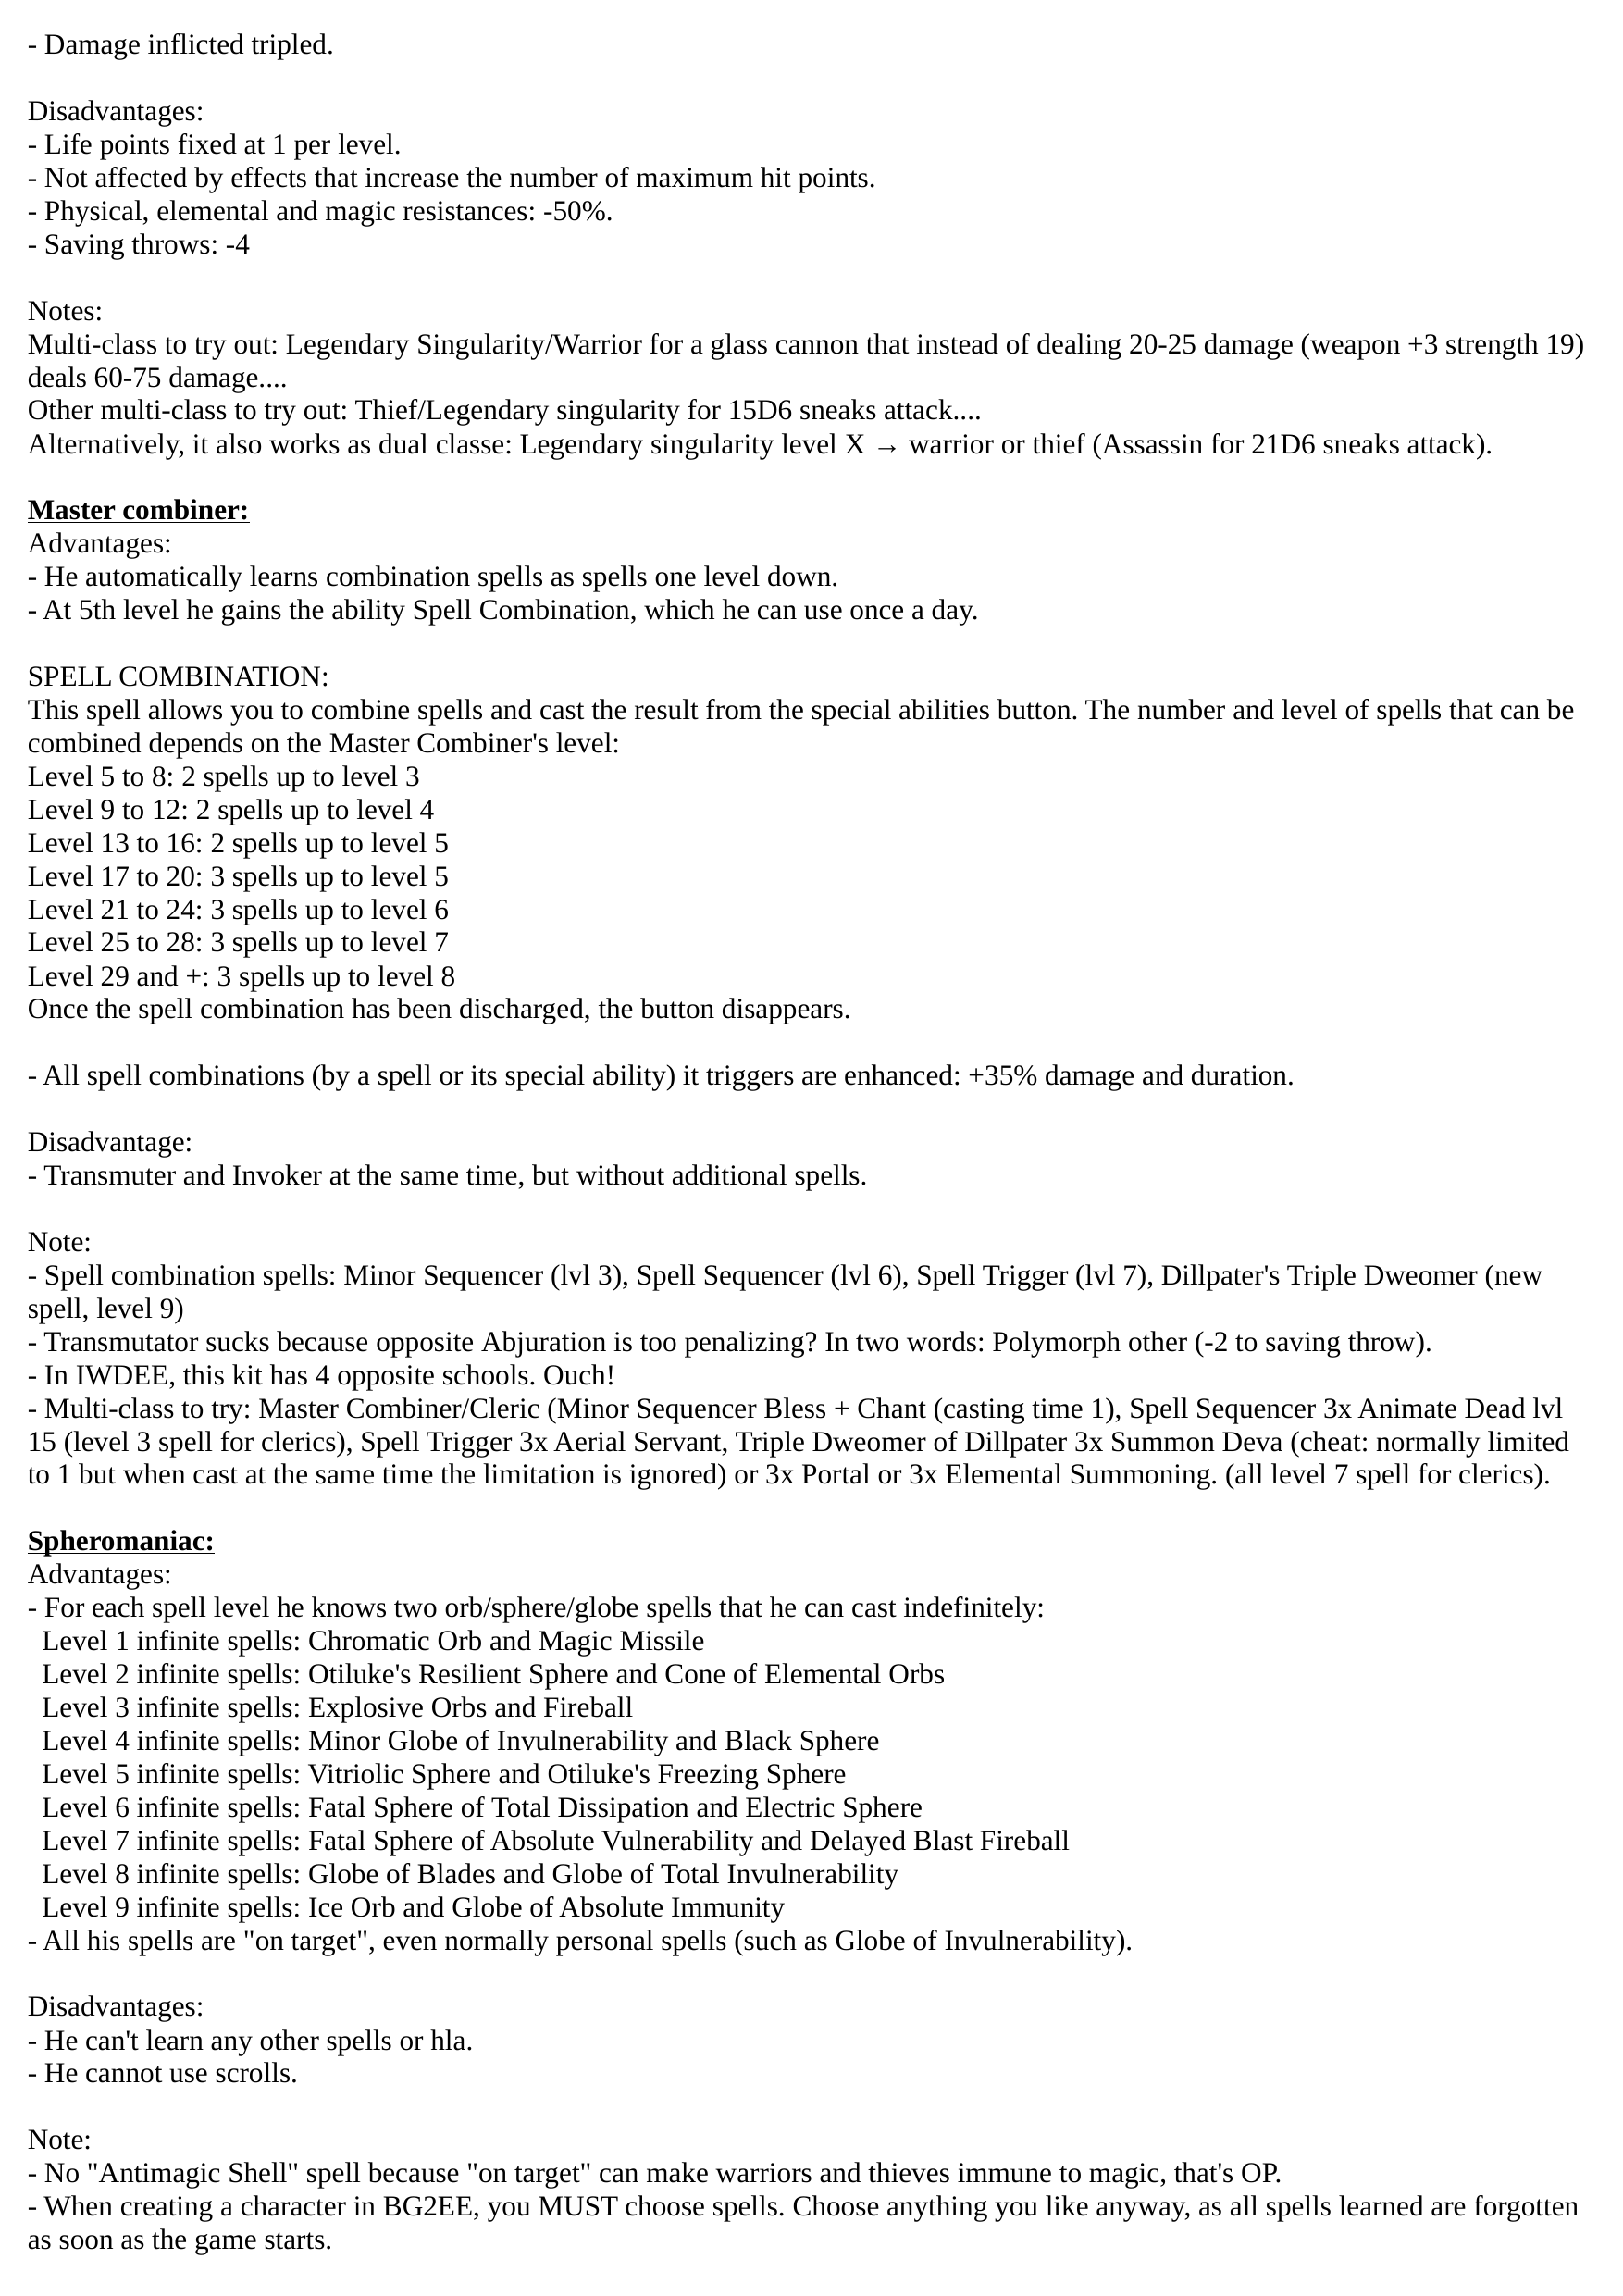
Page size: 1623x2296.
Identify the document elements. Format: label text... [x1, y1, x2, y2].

text - Damage inflicted tripled. [27, 27, 1595, 60]
text - Physical, elemental and magic resistances: -50%. [27, 193, 1595, 227]
text - Life points fixed at 1 per level. [27, 127, 1595, 160]
text Master combiner: Advantages: - He automatically learns combination spells as spells one level down. - At 5th level he gains the ability Spell Combination, which he can use once a day. SPELL COMBINATION: This spell allows you to combine spells and cast the result from the special abilities button. The number and level of spells that can be combined depends on the Master Combiner's level: Level 5 to 8: 2 spells up to level 3 Level 9 to 12: 2 spells up to level 4 Level 13 to 16: 2 spells up to level 5 Level 17 to 20: 3 spells up to level 5 Level 21 to 24: 3 spells up to level 6 Level 25 to 28: 3 spells up to level 7 Level 29 and +: 3 spells up to level 8 Once the spell combination has been discharged, the button disappears. [27, 493, 1595, 1025]
text - Not affected by effects that increase the number of maximum hit points. [27, 160, 1595, 193]
text Spheromaniac: Advantages: - For each spell level he knows two orb/sphere/globe spells that he can cast indefinitely: Level 1 infinite spells: Chromatic Orb and Magic Missile Level 2 infinite spells: Otiluke's Resilient Sphere and Cone of Elemental Orbs Level 3 infinite spells: Explosive Orbs and Fireball Level 4 infinite spells: Minor Globe of Invulnerability and Black Sphere Level 5 infinite spells: Vitriolic Sphere and Otiluke's Freezing Sphere Level 6 infinite spells: Fatal Sphere of Total Dissipation and Electric Sphere Level 7 infinite spells: Fatal Sphere of Absolute Vulnerability and Delayed Blast Fireball Level 8 infinite spells: Globe of Blades and Globe of Total Invulnerability Level 9 infinite spells: Ice Orb and Globe of Absolute Immunity - All his spells are "on target", even normally personal spells (such as Globe of Invulnerability). Disadvantages: - He can't learn any other spells or hla. - He cannot use scrolls. Note: - No "Antimagic Shell" spell because "on target" can make warriors and thieves immune to magic, that's OP. - When creating a character in BG2EE, you MUST choose spells. Choose anything you like anyway, as all spells learned are forgotten as soon as the game starts. [27, 1524, 1595, 2255]
text - Multi-class to try: Master Combiner/Cleric (Minor Sequencer Bless + Chant (casting time 1), Spell Sequencer 3x Animate Dead lvl 15 (level 3 spell for clerics), Spell Trigger 3x Aerial Servant, Triple Dweomer of Dillpater 3x Summon Deva (cheat: normally limited to 1 but when cast at the same time the limitation is ignored) or 3x Portal or 3x Elemental Summoning. (all level 7 spell for clerics). [27, 1391, 1595, 1491]
text Notes: Multi-class to try out: Legendary Singularity/Warrior for a glass cannon that instead of dealing 20-25 damage (weapon +3 strength 19) deals 60-75 damage.... Other multi-class to try out: Thief/Legendary singularity for 15D6 sneaks attack.... Alternatively, it also works as dual classe: Legendary singularity level X → warrior or thief (Assassin for 21D6 sneaks attack). [27, 293, 1595, 460]
text - Saving throws: -4 [27, 227, 1595, 260]
text - All spell combinations (by a spell or its special ability) it triggers are enhanced: +35% damage and duration. Disadvantage: - Transmuter and Invoker at the same time, but without additional spells. Note: - Spell combination spells: Minor Sequencer (lvl 3), Spell Sequencer (lvl 6), Spell Trigger (lvl 7), Dillpater's Triple Dweomer (new spell, level 9) - Transmutator sucks because opposite Abjuration is too penalizing? In two words: Polymorph other (-2 to saving throw). - In IWDEE, this kit has 4 opposite schools. Ouch! [27, 1025, 1595, 1391]
text Disadvantages: [27, 93, 1595, 127]
